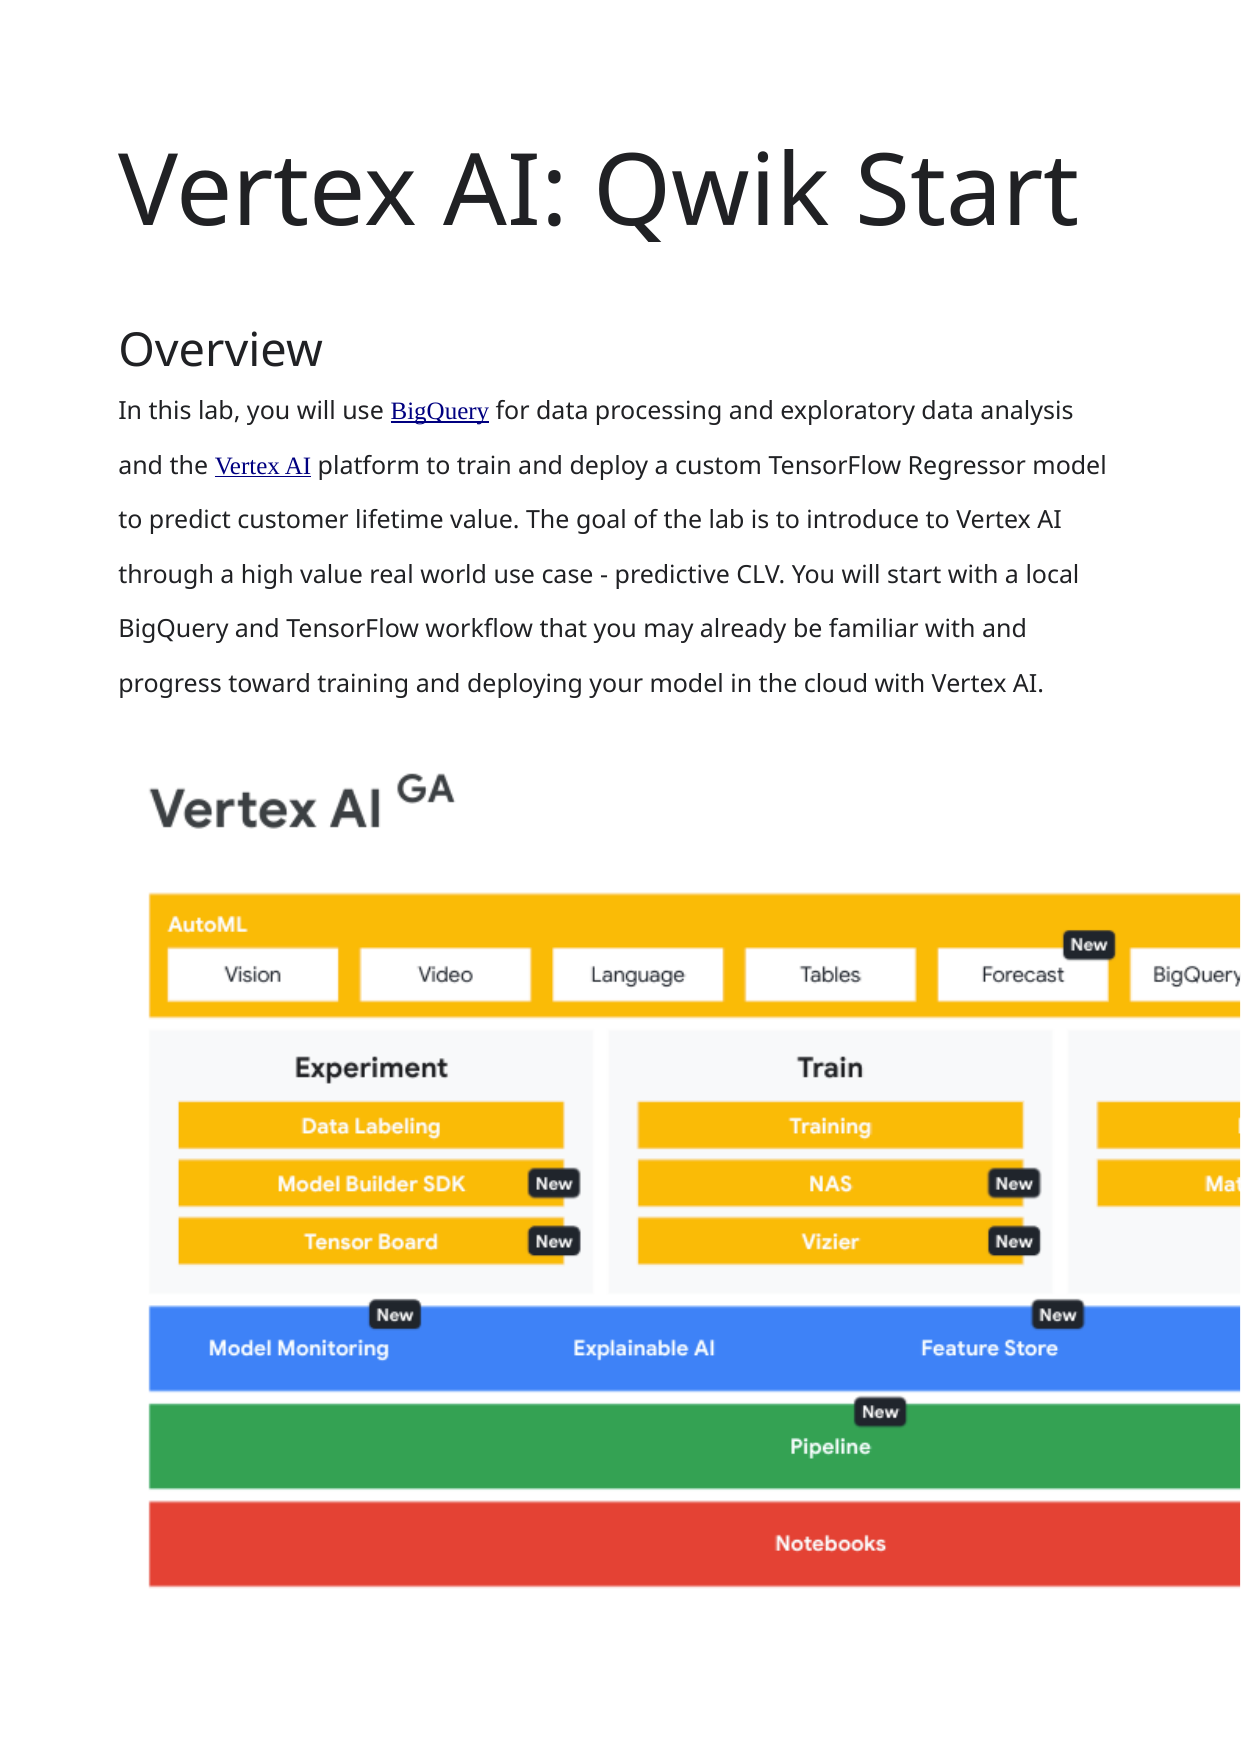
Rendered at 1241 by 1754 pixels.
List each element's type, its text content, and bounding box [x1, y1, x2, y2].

text In this lab, you will use BigQuery for data processing and exploratory data analysis and the Vertex AI platform to train and deploy a custom TensorFlow Regressor model to predict customer lifetime value. The goal of the lab is to introduce to Vertex AI through a high value real world use case - predictive CLV. You will start with a local BigQuery and TensorFlow workflow that you may already be familiar with and progress toward training and deploying your model in the cloud with Vertex AI. [118, 393, 1122, 699]
subtitle Vertex AI: Qwik Start [118, 118, 1122, 254]
picture [118, 757, 1241, 1601]
subtitle Overview [118, 316, 1122, 380]
